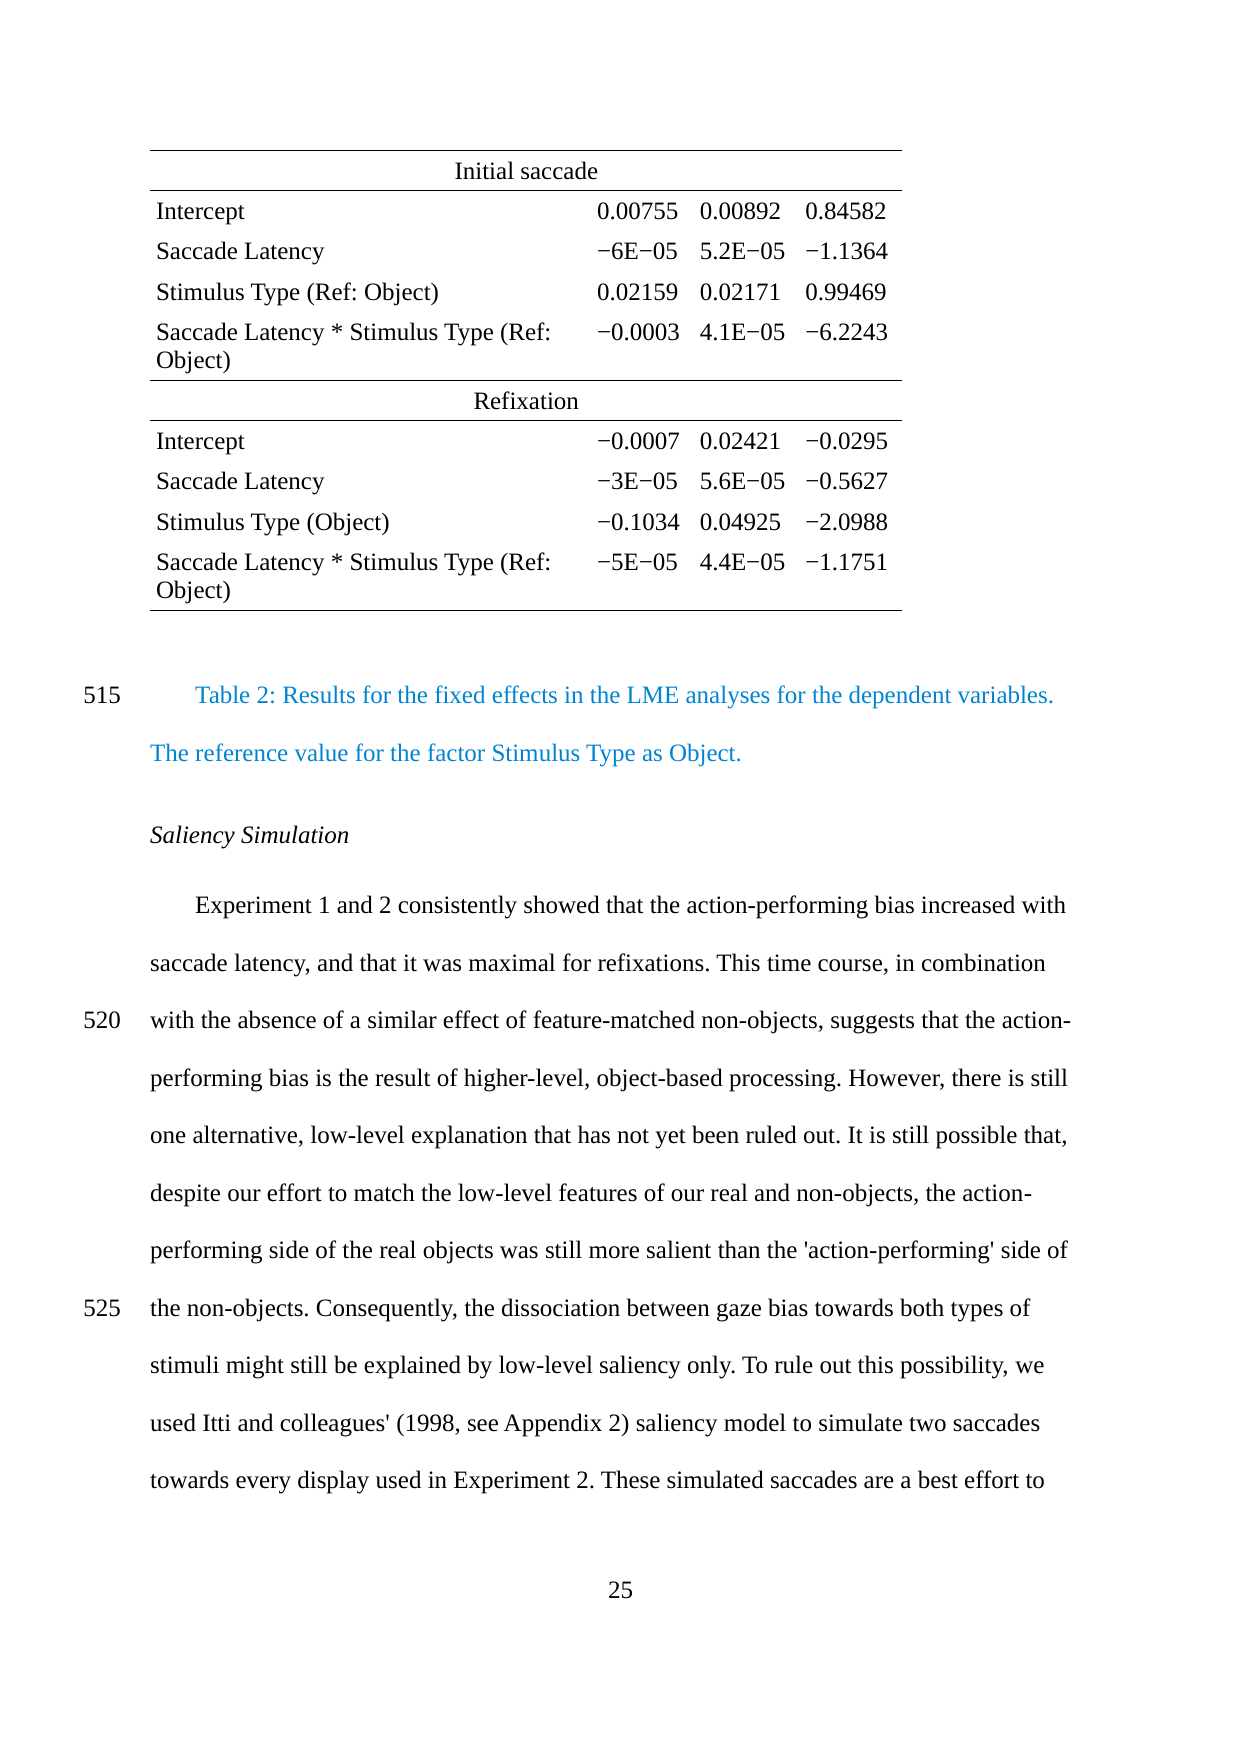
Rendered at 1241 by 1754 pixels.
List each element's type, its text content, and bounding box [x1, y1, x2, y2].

table_cell −6.2243 [799, 311, 902, 380]
table_cell 0.02421 [694, 421, 799, 461]
table_cell 4.1E−05 [694, 311, 799, 380]
table_cell Saccade Latency * Stimulus Type (Ref: Object) [150, 311, 591, 380]
table_cell −5E−05 [591, 541, 694, 610]
table_cell Stimulus Type (Object) [150, 501, 591, 541]
table_cell −2.0988 [799, 501, 902, 541]
table_cell 4.4E−05 [694, 541, 799, 610]
table_cell Stimulus Type (Ref: Object) [150, 271, 591, 311]
table_cell 0.04925 [694, 501, 799, 541]
table_cell Refixation [150, 381, 902, 420]
table_cell −6E−05 [591, 231, 694, 271]
table_cell 5.2E−05 [694, 231, 799, 271]
table_cell −0.0003 [591, 311, 694, 380]
table_cell Saccade Latency * Stimulus Type (Ref: Object) [150, 541, 591, 610]
subtitle Saliency Simulation [150, 820, 1091, 849]
table_cell −0.1034 [591, 501, 694, 541]
table_cell Intercept [150, 191, 591, 231]
table_cell −1.1364 [799, 231, 902, 271]
table_cell Saccade Latency [150, 231, 591, 271]
table_cell Initial saccade [150, 151, 902, 190]
table_cell 5.6E−05 [694, 461, 799, 501]
table_cell Saccade Latency [150, 461, 591, 501]
table_cell −3E−05 [591, 461, 694, 501]
table_cell 0.02171 [694, 271, 799, 311]
table_cell −0.5627 [799, 461, 902, 501]
table_cell −1.1751 [799, 541, 902, 610]
table_cell 0.00755 [591, 191, 694, 231]
table_cell 0.99469 [799, 271, 902, 311]
table_cell 0.00892 [694, 191, 799, 231]
text Experiment 1 and 2 consistently showed that the action-performing bias increased with saccade latency, and that it was maximal for refixations. This time course, in combination with the absence of a similar effect of feature-matched non-objects, suggests that the action-performing bias is the result of higher-level, object-based processing. However, there is still one alternative, low-level explanation that has not yet been ruled out. It is still possible that, despite our effort to match the low-level features of our real and non-objects, the action-performing side of the real objects was still more salient than the 'action-performing' side of the non-objects. Consequently, the dissociation between gaze bias towards both types of stimuli might still be explained by low-level saliency only. To rule out this possibility, we used Itti and colleagues' (1998, see Appendix 2) saliency model to simulate two saccades towards every display used in Experiment 2. These simulated saccades are a best effort to [150, 890, 1091, 1494]
table_cell 0.02159 [591, 271, 694, 311]
table_cell −0.0007 [591, 421, 694, 461]
table_cell Intercept [150, 421, 591, 461]
text Table 2: Results for the fixed effects in the LME analyses for the dependent variables. The reference value for the factor Stimulus Type as Object. [150, 680, 1091, 766]
table_cell 0.84582 [799, 191, 902, 231]
table_cell −0.0295 [799, 421, 902, 461]
